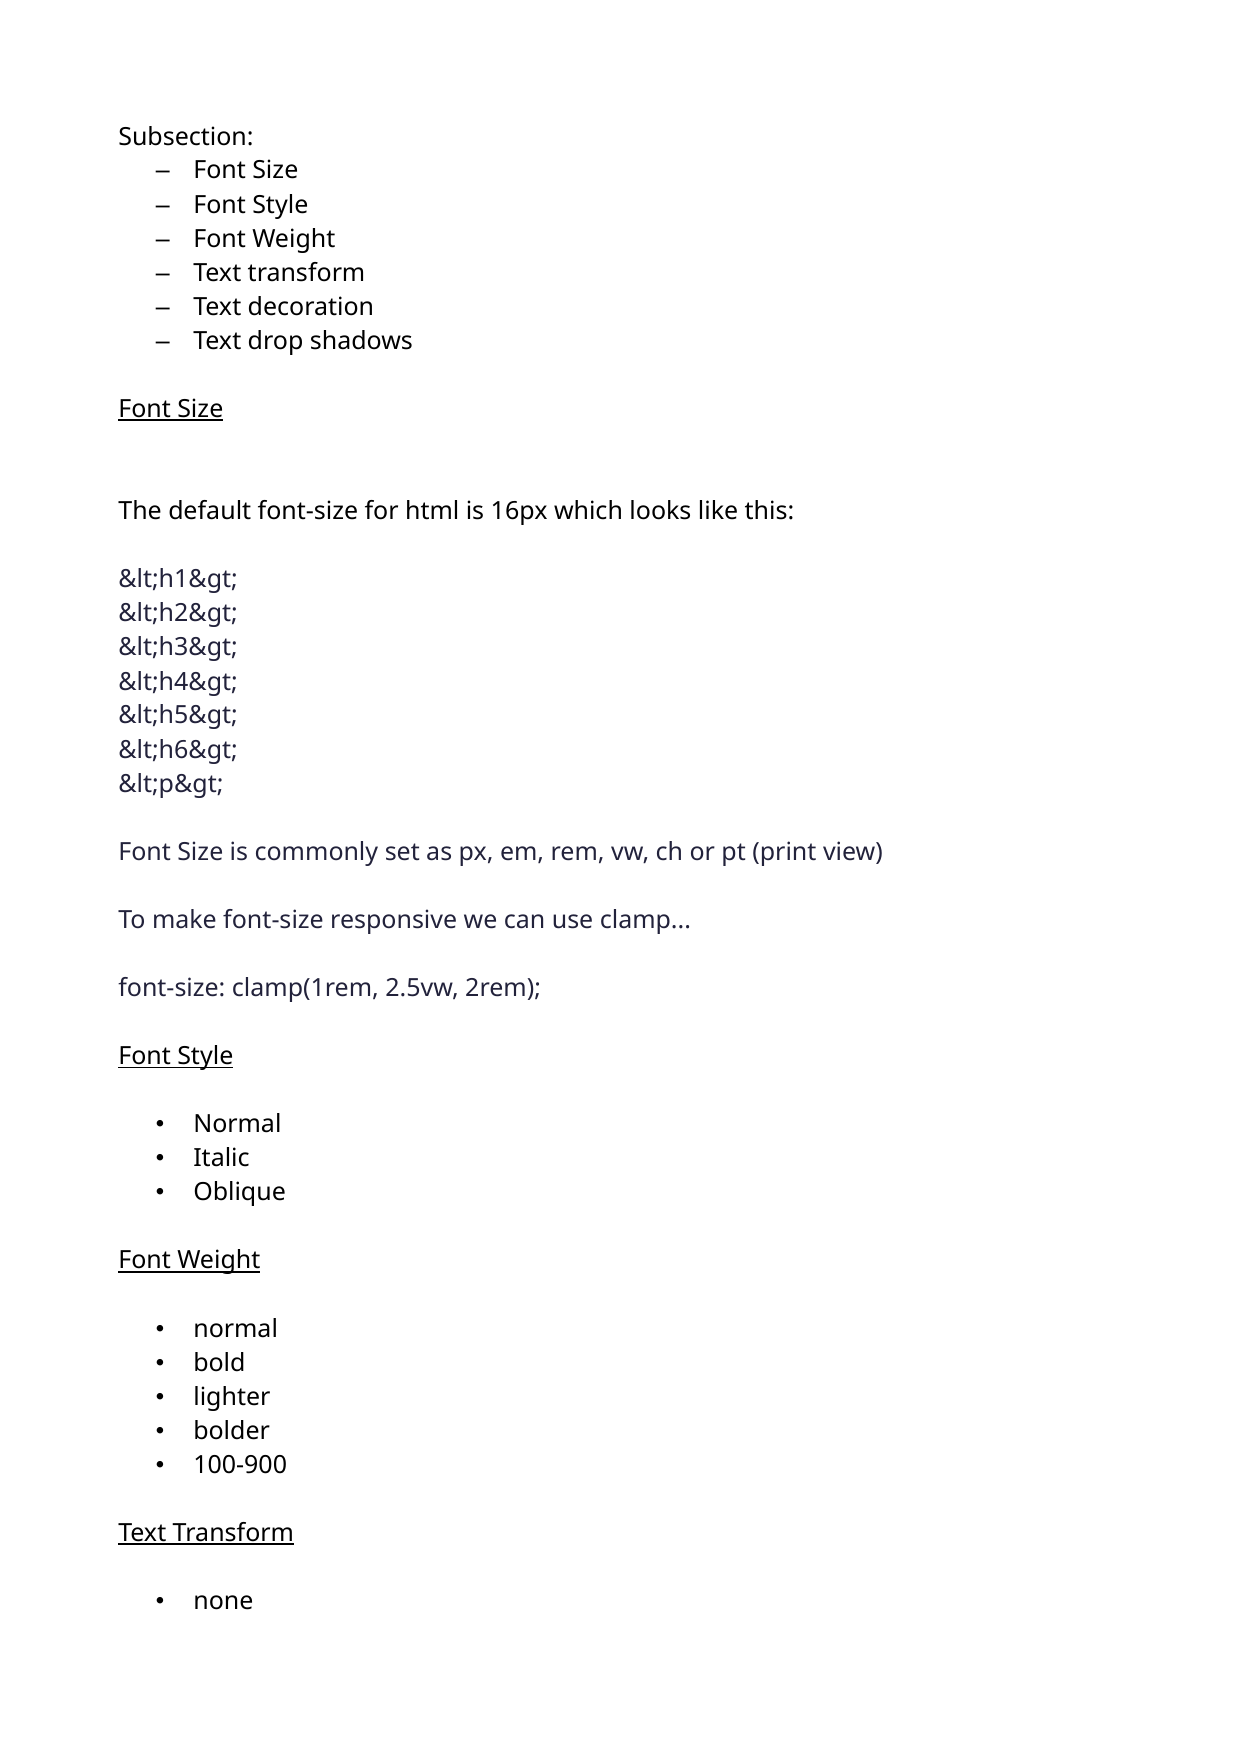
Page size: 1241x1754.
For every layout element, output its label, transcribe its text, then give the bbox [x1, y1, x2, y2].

list Text transform [156, 254, 1122, 288]
list lighter [156, 1378, 1122, 1412]
text Font Size is commonly set as px, em, rem, vw, ch or pt (print view) [118, 833, 1122, 867]
text Subsection: [118, 118, 1122, 152]
text Font Size [118, 391, 1122, 425]
text &lt;h2&gt; [118, 595, 1122, 629]
list Font Size [156, 152, 1122, 186]
list Italic [156, 1140, 1122, 1174]
text Font Weight [118, 1242, 1122, 1276]
text &lt;h4&gt; [118, 663, 1122, 697]
text &lt;h5&gt; [118, 697, 1122, 731]
text The default font-size for html is 16px which looks like this: [118, 493, 1122, 527]
list Normal [156, 1106, 1122, 1140]
text &lt;h3&gt; [118, 629, 1122, 663]
text &lt;h6&gt; [118, 731, 1122, 765]
list normal [156, 1310, 1122, 1344]
text &lt;p&gt; [118, 765, 1122, 799]
list bold [156, 1344, 1122, 1378]
text Text Transform [118, 1515, 1122, 1549]
text &lt;h1&gt; [118, 561, 1122, 595]
list bolder [156, 1412, 1122, 1447]
list Oblique [156, 1174, 1122, 1208]
list none [156, 1583, 1122, 1617]
list Font Weight [156, 220, 1122, 254]
list Font Style [156, 186, 1122, 220]
text font-size: clamp(1rem, 2.5vw, 2rem); [118, 970, 1122, 1004]
list Text decoration [156, 288, 1122, 322]
list 100-900 [156, 1447, 1122, 1481]
text Font Style [118, 1038, 1122, 1072]
text To make font-size responsive we can use clamp... [118, 902, 1122, 936]
list Text drop shadows [156, 322, 1122, 357]
